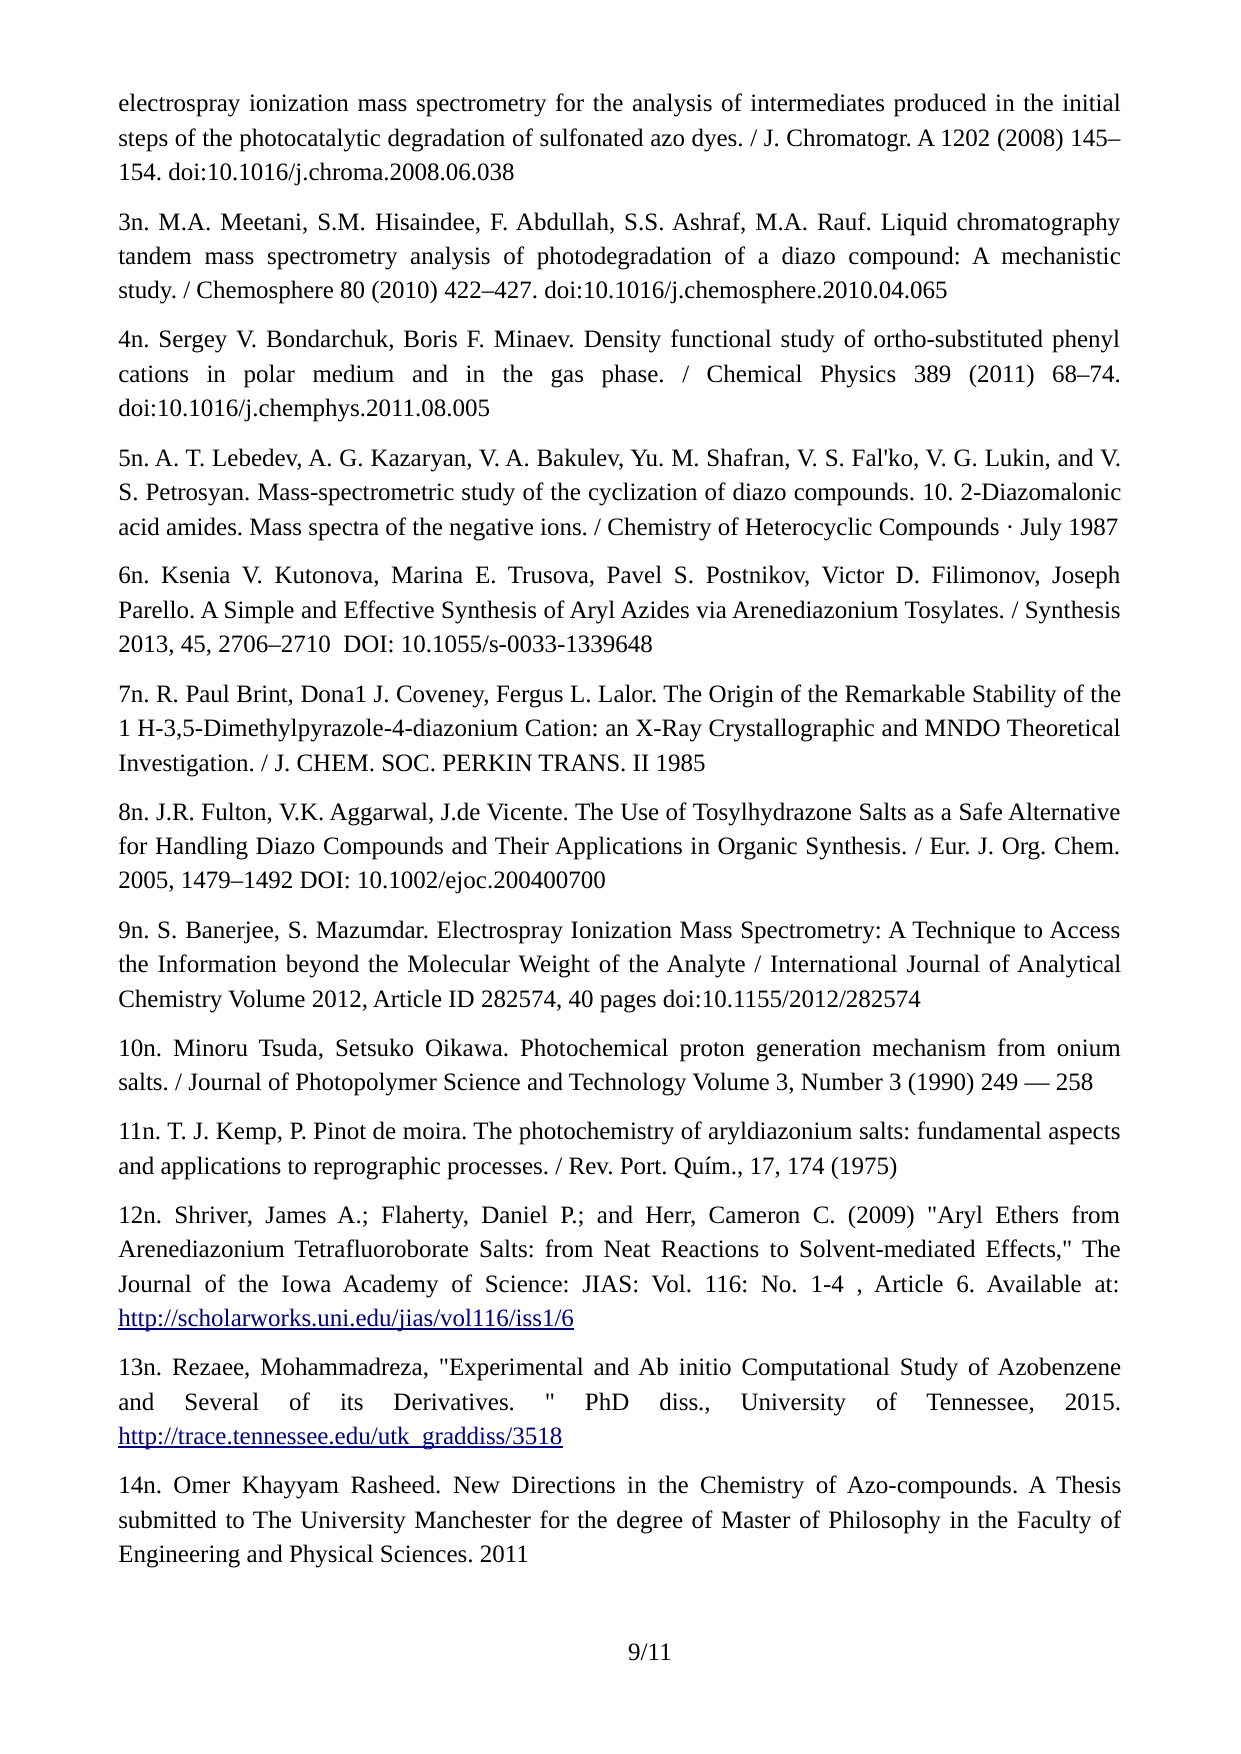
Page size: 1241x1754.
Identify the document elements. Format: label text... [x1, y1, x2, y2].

text 12n. Shriver, James A.; Flaherty, Daniel P.; and Herr, Cameron C. (2009) "Aryl Ethers from Arenediazonium Tetrafluoroborate Salts: from Neat Reactions to Solvent-mediated Effects," The Journal of the Iowa Academy of Science: JIAS: Vol. 116: No. 1-4 , Article 6. Available at: http://scholarworks.uni.edu/jias/vol116/iss1/6 [118, 1200, 1122, 1332]
text electrospray ionization mass spectrometry for the analysis of intermediates produced in the initial steps of the photocatalytic degradation of sulfonated azo dyes. / J. Chromatogr. A 1202 (2008) 145–154. doi:10.1016/j.chroma.2008.06.038 [118, 88, 1122, 186]
text 6n. Ksenia V. Kutonova, Marina E. Trusova, Pavel S. Postnikov, Victor D. Filimonov, Joseph Parello. A Simple and Effective Synthesis of Aryl Azides via Arenediazonium Tosylates. / Synthesis 2013, 45, 2706–2710 DOI: 10.1055/s-0033-1339648 [118, 561, 1122, 658]
text 3n. M.A. Meetani, S.M. Hisaindee, F. Abdullah, S.S. Ashraf, M.A. Rauf. Liquid chromatography tandem mass spectrometry analysis of photodegradation of a diazo compound: A mechanistic study. / Chemosphere 80 (2010) 422–427. doi:10.1016/j.chemosphere.2010.04.065 [118, 207, 1122, 304]
text 5n. A. T. Lebedev, A. G. Kazaryan, V. A. Bakulev, Yu. M. Shafran, V. S. Fal'ko, V. G. Lukin, and V. S. Petrosyan. Mass-spectrometric study of the cyclization of diazo compounds. 10. 2-Diazomalonic acid amides. Mass spectra of the negative ions. / Chemistry of Heterocyclic Compounds · July 1987 [118, 443, 1122, 540]
text 13n. Rezaee, Mohammadreza, "Experimental and Ab initio Computational Study of Azobenzene and Several of its Derivatives. " PhD diss., University of Tennessee, 2015. http://trace.tennessee.edu/utk_graddiss/3518 [118, 1352, 1122, 1450]
text 11n. T. J. Kemp, P. Pinot de moira. The photochemistry of aryldiazonium salts: fundamental aspects and applications to reprographic processes. / Rev. Port. Quím., 17, 174 (1975) [118, 1116, 1122, 1179]
text 7n. R. Paul Brint, Dona1 J. Coveney, Fergus L. Lalor. The Origin of the Remarkable Stability of the 1 H-3,5-Dimethylpyrazole-4-diazonium Cation: an X-Ray Crystallographic and MNDO Theoretical Investigation. / J. CHEM. SOC. PERKIN TRANS. II 1985 [118, 679, 1122, 776]
text 8n. J.R. Fulton, V.K. Aggarwal, J.de Vicente. The Use of Tosylhydrazone Salts as a Safe Alternative for Handling Diazo Compounds and Their Applications in Organic Synthesis. / Eur. J. Org. Chem. 2005, 1479–1492 DOI: 10.1002/ejoc.200400700 [118, 797, 1122, 894]
text 14n. Omer Khayyam Rasheed. New Directions in the Chemistry of Azo-compounds. A Thesis submitted to The University Manchester for the degree of Master of Philosophy in the Faculty of Engineering and Physical Sciences. 2011 [118, 1470, 1122, 1568]
text 4n. Sergey V. Bondarchuk, Boris F. Minaev. Density functional study of ortho-substituted phenyl cations in polar medium and in the gas phase. / Chemical Physics 389 (2011) 68–74. doi:10.1016/j.chemphys.2011.08.005 [118, 324, 1122, 422]
text 9n. S. Banerjee, S. Mazumdar. Electrospray Ionization Mass Spectrometry: A Technique to Access the Information beyond the Molecular Weight of the Analyte / International Journal of Analytical Chemistry Volume 2012, Article ID 282574, 40 pages doi:10.1155/2012/282574 [118, 915, 1122, 1012]
text 10n. Minoru Tsuda, Setsuko Oikawa. Photochemical proton generation mechanism from onium salts. / Journal of Photopolymer Science and Technology Volume 3, Number 3 (1990) 249 — 258 [118, 1033, 1122, 1096]
